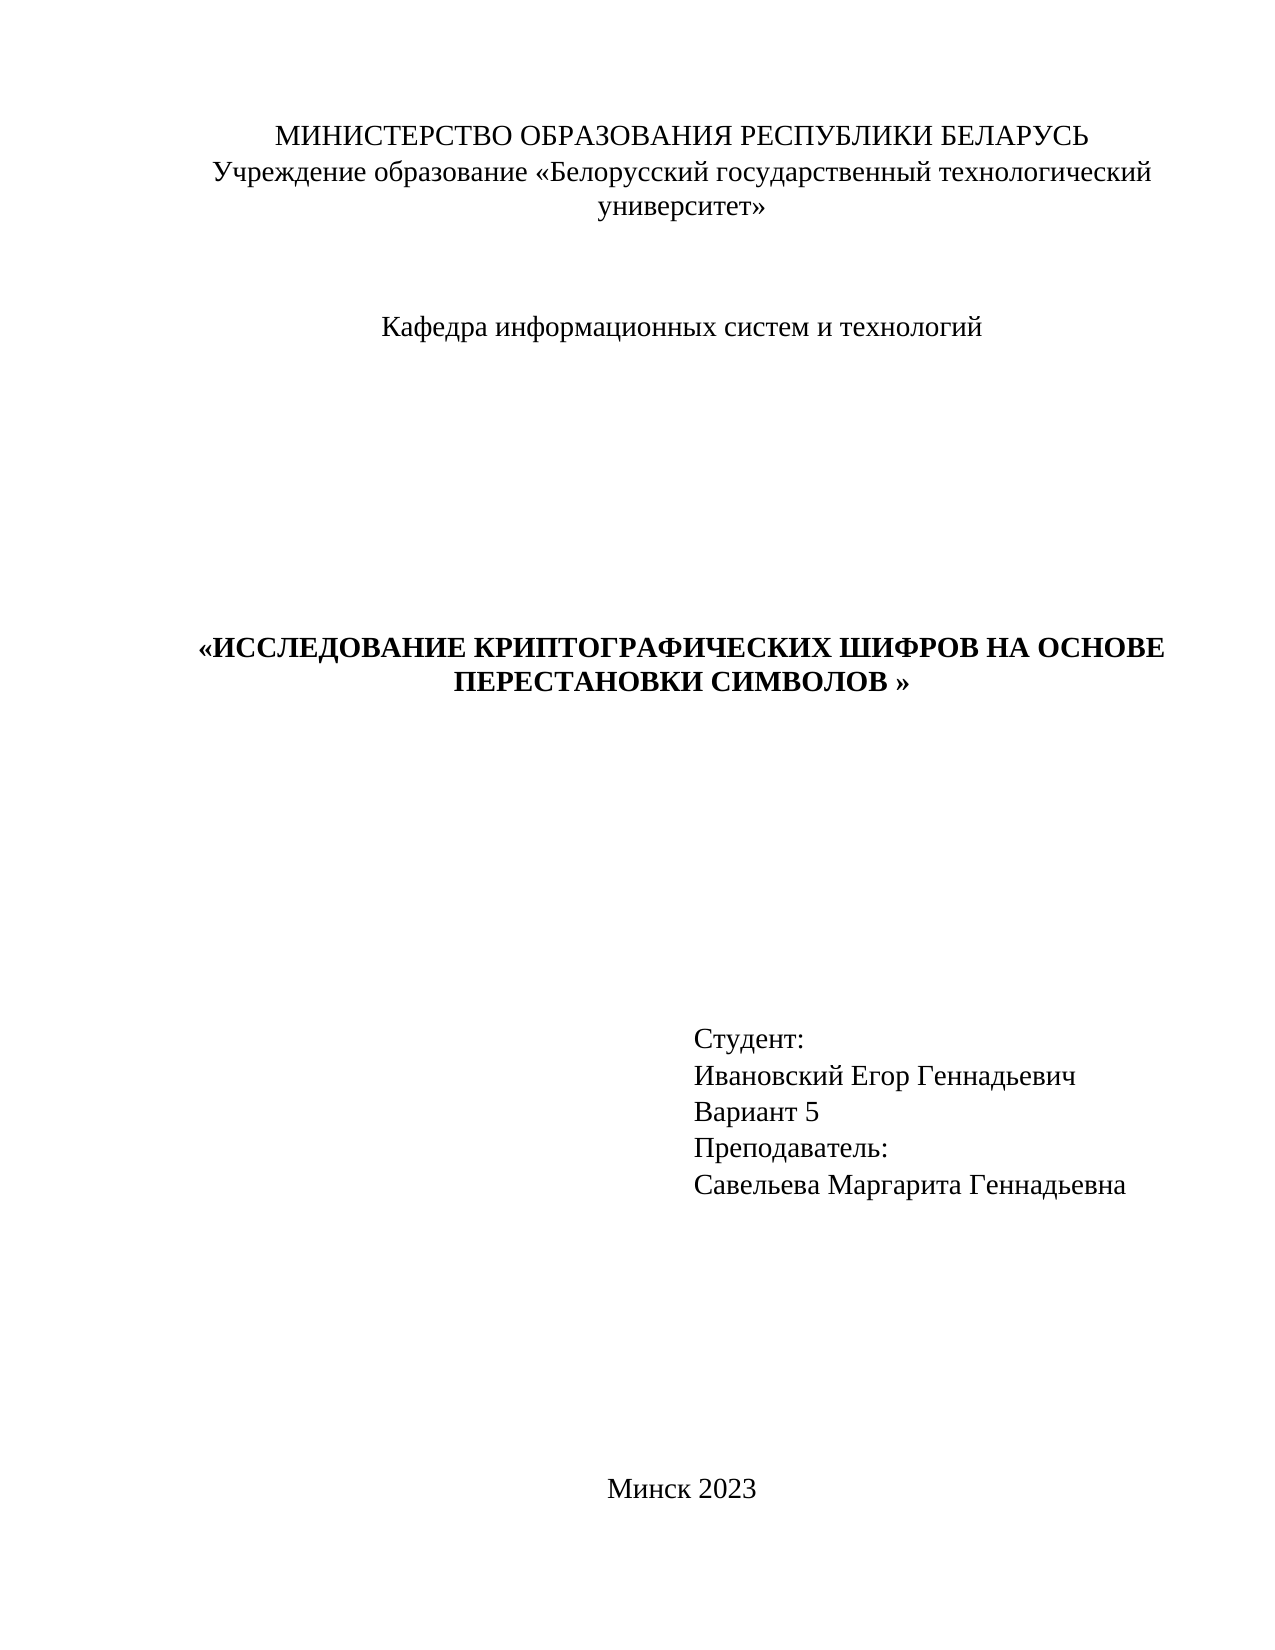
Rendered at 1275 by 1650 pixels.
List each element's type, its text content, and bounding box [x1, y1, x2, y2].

text Кафедра информационных систем и технологий [177, 309, 1186, 343]
text Преподаватель: [693, 1131, 1186, 1164]
text Вариант 5 [693, 1094, 1186, 1128]
text Учреждение образование «Белорусский государственный технологический университет» [177, 154, 1186, 222]
text Савельева Маргарита Геннадьевна [693, 1167, 1186, 1201]
text Минск 2023 [177, 1471, 1186, 1505]
text МИНИСТЕРСТВО ОБРАЗОВАНИЯ РЕСПУБЛИКИ БЕЛАРУСЬ [177, 118, 1186, 152]
text Студент: [693, 1021, 1186, 1055]
text «ИССЛЕДОВАНИЕ КРИПТОГРАФИЧЕСКИХ ШИФРОВ НА ОСНОВЕ ПЕРЕСТАНОВКИ СИМВОЛОВ » [177, 630, 1186, 697]
text Ивановский Егор Геннадьевич [693, 1058, 1186, 1091]
